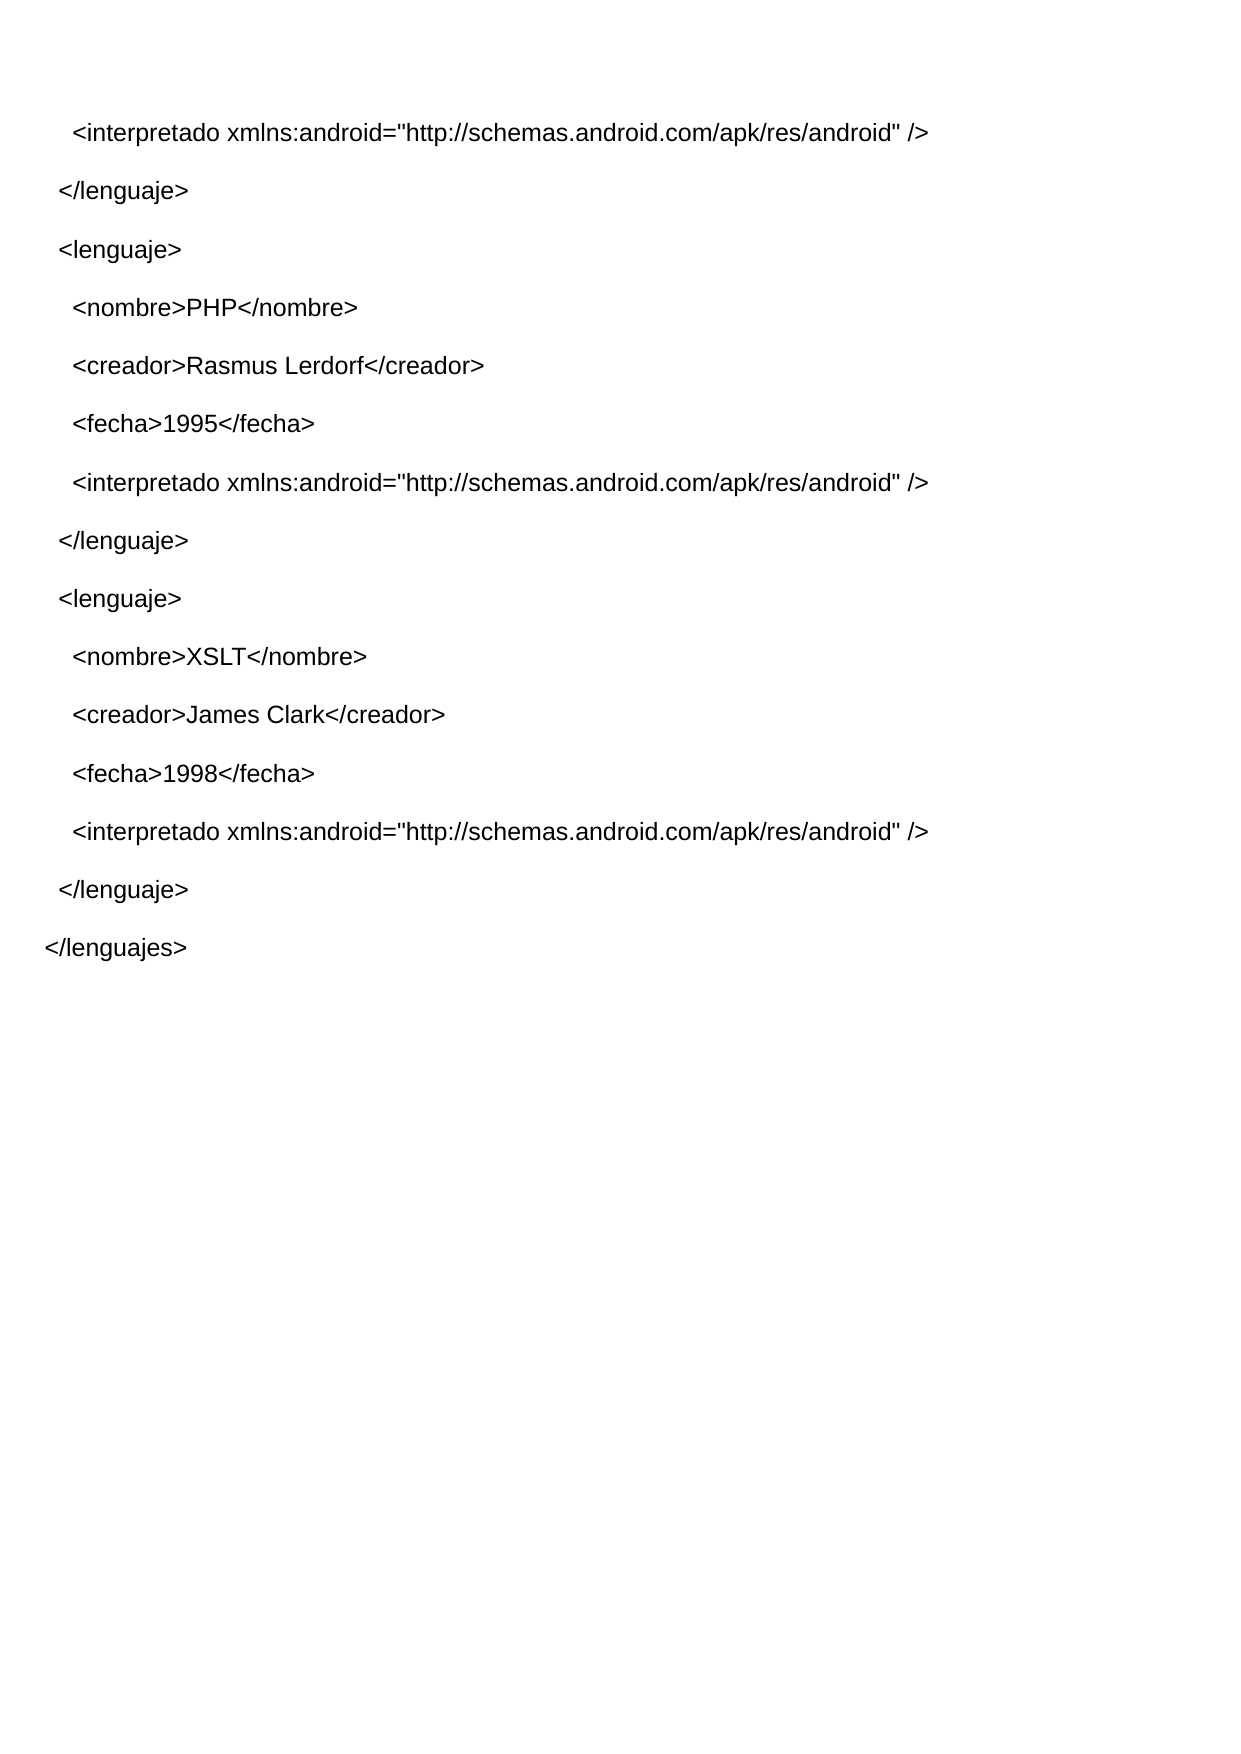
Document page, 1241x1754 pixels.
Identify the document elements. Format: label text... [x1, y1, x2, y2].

text <interpretado xmlns:android="http://schemas.android.com/apk/res/android" /> [44, 817, 1122, 846]
text </lenguajes> [44, 933, 1122, 962]
text <lenguaje> [44, 584, 1122, 613]
text <lenguaje> [44, 234, 1122, 263]
text <nombre>XSLT</nombre> [44, 642, 1122, 671]
text </lenguaje> [44, 176, 1122, 205]
text <fecha>1995</fecha> [44, 409, 1122, 438]
text <interpretado xmlns:android="http://schemas.android.com/apk/res/android" /> [44, 467, 1122, 496]
text <fecha>1998</fecha> [44, 759, 1122, 787]
text </lenguaje> [44, 526, 1122, 554]
text </lenguaje> [44, 875, 1122, 904]
text <nombre>PHP</nombre> [44, 293, 1122, 322]
text <creador>James Clark</creador> [44, 700, 1122, 729]
text <creador>Rasmus Lerdorf</creador> [44, 351, 1122, 380]
text <interpretado xmlns:android="http://schemas.android.com/apk/res/android" /> [44, 118, 1122, 147]
